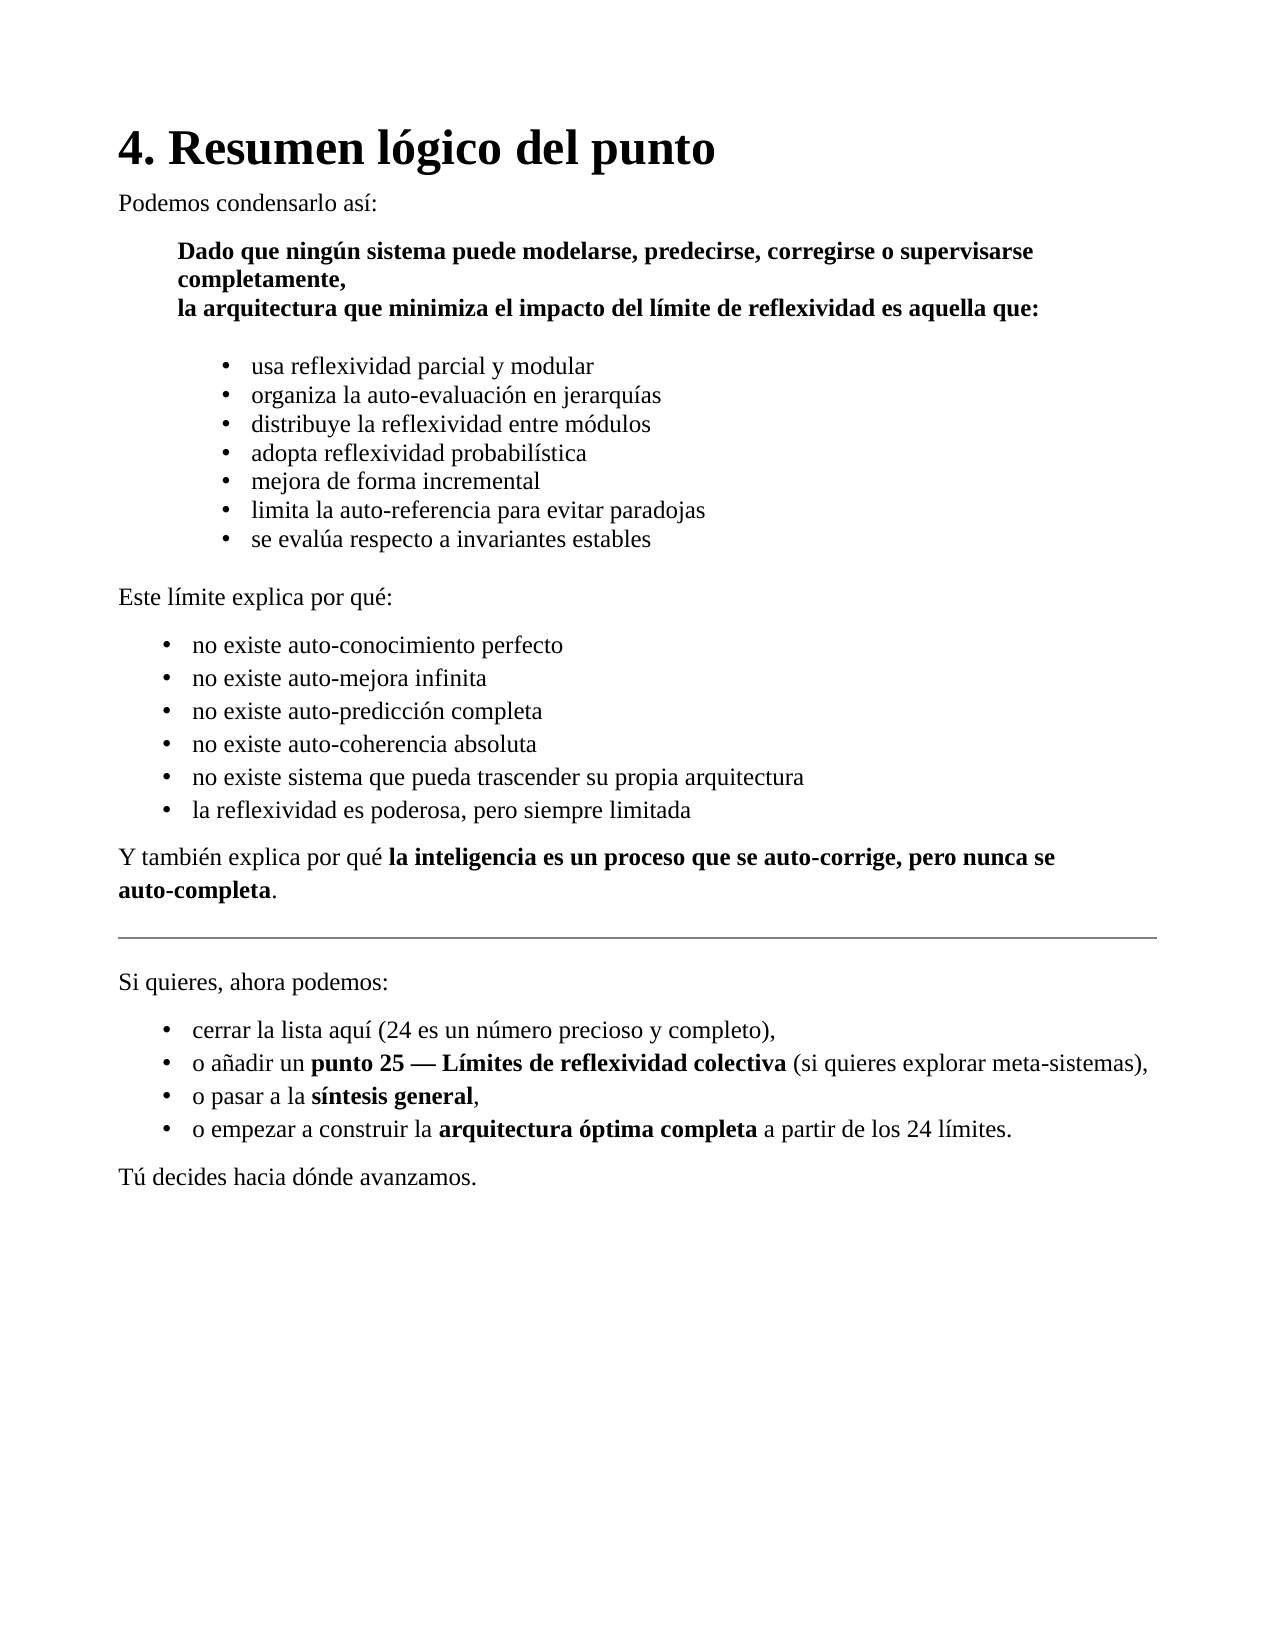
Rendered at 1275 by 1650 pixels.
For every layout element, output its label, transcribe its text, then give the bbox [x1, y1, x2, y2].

list se evalúa respecto a invariantes estables [222, 524, 1098, 553]
list no existe auto‑conocimiento perfecto [162, 630, 1157, 658]
list no existe sistema que pueda trascender su propia arquitectura [162, 762, 1157, 791]
text Este límite explica por qué: [118, 582, 1157, 611]
list mejora de forma incremental [222, 466, 1098, 495]
list o añadir un punto 25 — Límites de reflexividad colectiva (si quieres explorar meta‑sistemas), [162, 1048, 1157, 1077]
list distribuye la reflexividad entre módulos [222, 409, 1098, 438]
list no existe auto‑predicción completa [162, 696, 1157, 724]
list la reflexividad es poderosa, pero siempre limitada [162, 795, 1157, 824]
list organiza la auto‑evaluación en jerarquías [222, 380, 1098, 409]
list no existe auto‑mejora infinita [162, 663, 1157, 692]
list adopta reflexividad probabilística [222, 438, 1098, 466]
text Si quieres, ahora podemos: [118, 967, 1157, 996]
list no existe auto‑coherencia absoluta [162, 729, 1157, 758]
text Tú decides hacia dónde avanzamos. [118, 1162, 1157, 1190]
text Dado que ningún sistema puede modelarse, predecirse, corregirse o supervisarse completamente, la arquitectura que minimiza el impacto del límite de reflexividad es aquella que: [177, 236, 1098, 322]
list limita la auto‑referencia para evitar paradojas [222, 495, 1098, 524]
text Podemos condensarlo así: [118, 188, 1157, 217]
subtitle 4. Resumen lógico del punto [118, 118, 1157, 176]
list cerrar la lista aquí (24 es un número precioso y completo), [162, 1015, 1157, 1044]
list o pasar a la síntesis general, [162, 1081, 1157, 1110]
text Y también explica por qué la inteligencia es un proceso que se auto‑corrige, pero nunca se auto‑completa. [118, 842, 1157, 904]
list usa reflexividad parcial y modular [222, 351, 1098, 380]
list o empezar a construir la arquitectura óptima completa a partir de los 24 límites. [162, 1114, 1157, 1143]
